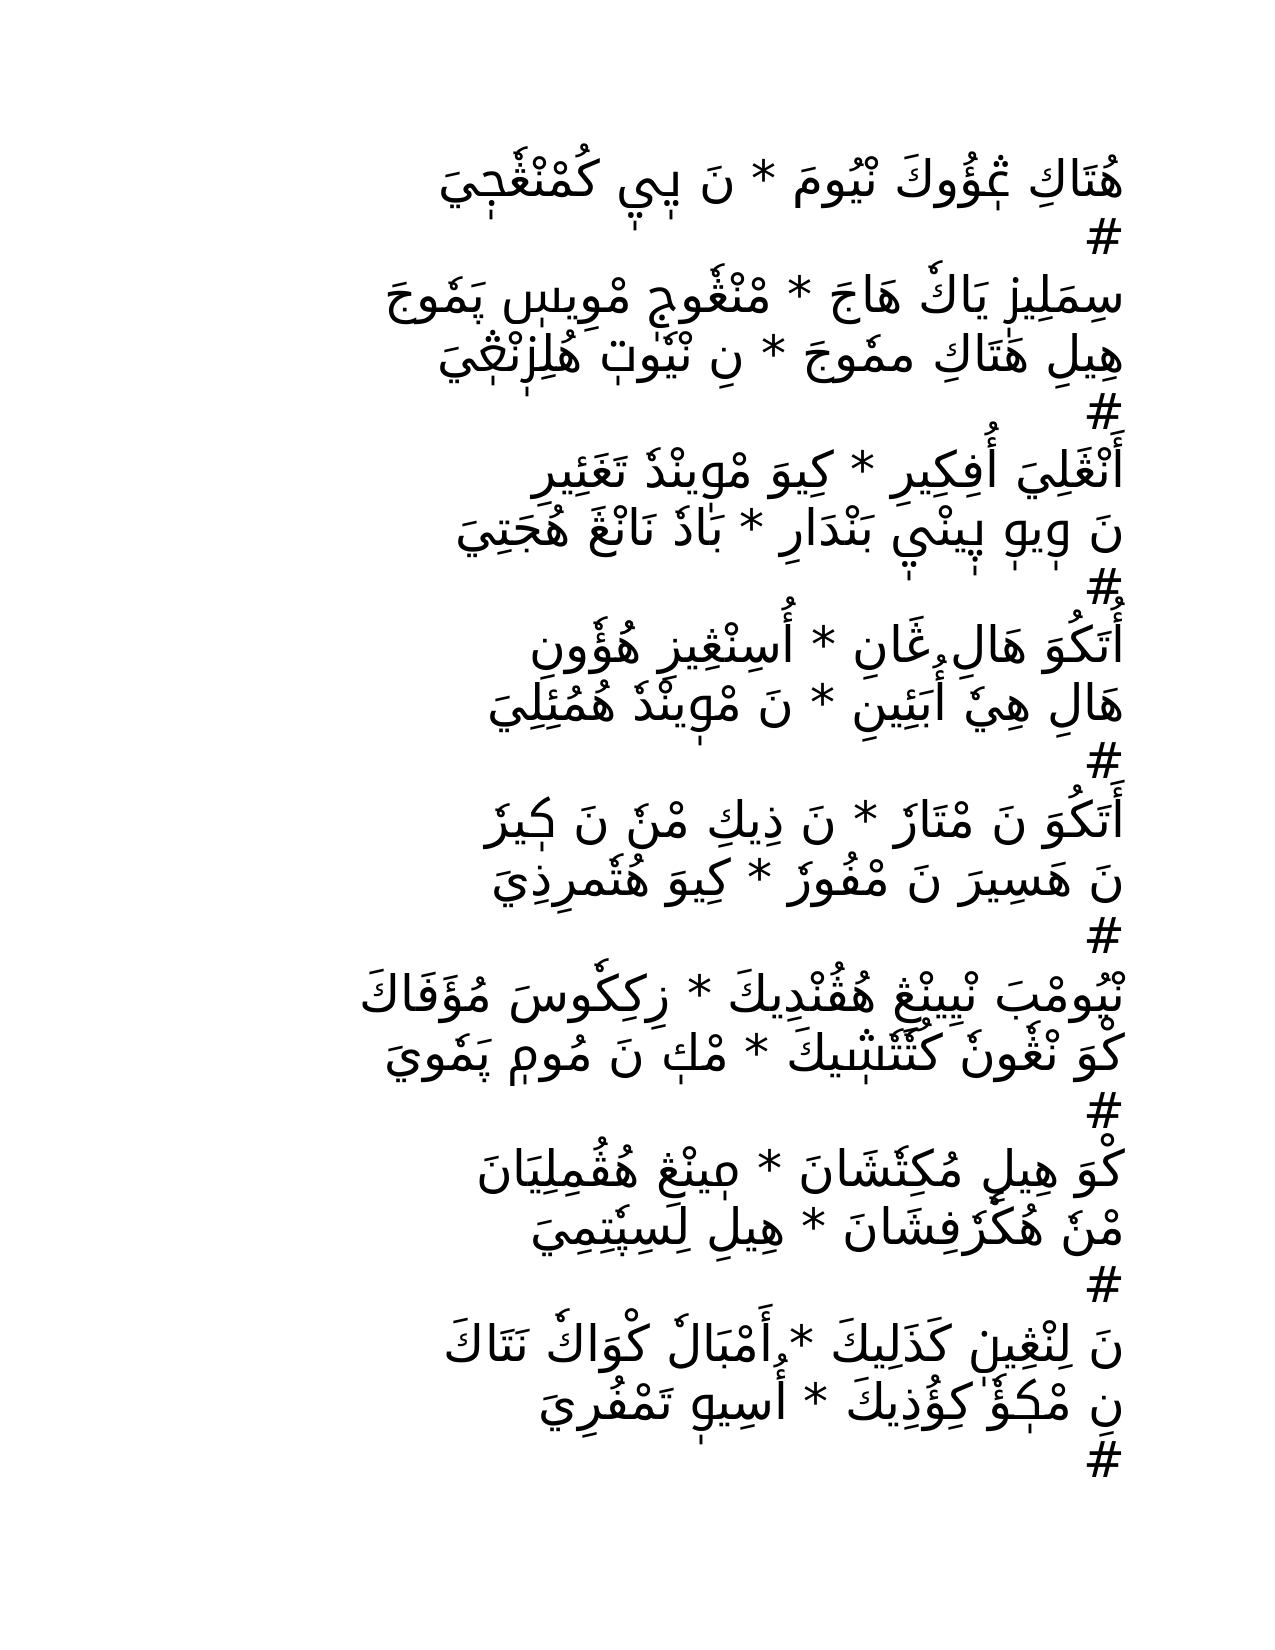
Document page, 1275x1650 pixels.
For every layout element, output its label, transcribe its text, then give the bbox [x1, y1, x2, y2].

text كْوَ هِيلِ مُكِتٗشَانَ * مٖينْڠِ هُڤُمِلِيَانَ مْنٗ هُكٗرٗفِشَانَ * هِيلِ لِسِپٗتِمِيَ [150, 1140, 1125, 1256]
text # [150, 558, 1125, 616]
text # [150, 1082, 1125, 1140]
text نْيُومْبَ نْيِينْڠِ هُڤُنْدِيكَ * زِكِكٗوسَ مُؤَفَاكَ كْوَ نْڠٗونٗ كُتٗتٗشٖيكَ * مْكٖ نَ مُومٖ پَمٗويَ [150, 965, 1125, 1082]
text # [150, 208, 1125, 266]
text سِمَلِيزٖ يَاكٗ هَاجَ * مْنْڠٗوجٖ مْوِيسٖ پَمٗوجَ هِيلِ هَتَاكِ ممٗوجَ * نِ نْيٗوتٖ هُلِزٖنْڠٖيَ [150, 266, 1125, 383]
text # [150, 907, 1125, 965]
text أُتَكُوَ هَالِ ڠَانِ * أُسِنْڠِيزِ هُُؤٗونِ هَالِ هِيٗ أُبَئِينِ * نَ مْوٖينْدٗ هُمُئِلِيَ [150, 616, 1125, 732]
text # [150, 1431, 1125, 1489]
text نَ لِنْڠِينٖ كَذَلِيكَ * أَمْبَالٗ كْوَاكٗ نَتَاكَ نِ مْكٖؤٗ كِؤُذِيكَ * أُسِيوٖ تَمْفُرِيَ [150, 1314, 1125, 1431]
text # [150, 1256, 1125, 1314]
text # [150, 383, 1125, 441]
text # [150, 732, 1125, 791]
text أَنْڠَلِيَ أُفِكِيرِ * كِيوَ مْوٖينْدٗ تَغَئِيرِ نَ وٖيوٖ پٖينْيٖ بَنْدَارِ * بَادٗ نَانْڠَ هُجَتِيَ [150, 441, 1125, 558]
text أَتَكُوَ نَ مْتَارٗ * نَ ذِيكِ مْنٗ نَ كٖيرٗ نَ هَسِيرَ نَ مْفُورٗ * كِيوَ هُتٗمرِذِيَ [150, 791, 1125, 907]
text هُتَاكِ ڠٖؤُوكَ نْيُومَ * نَ يٖيٖ كُمْنْڠٗجٖيَ [150, 150, 1125, 208]
